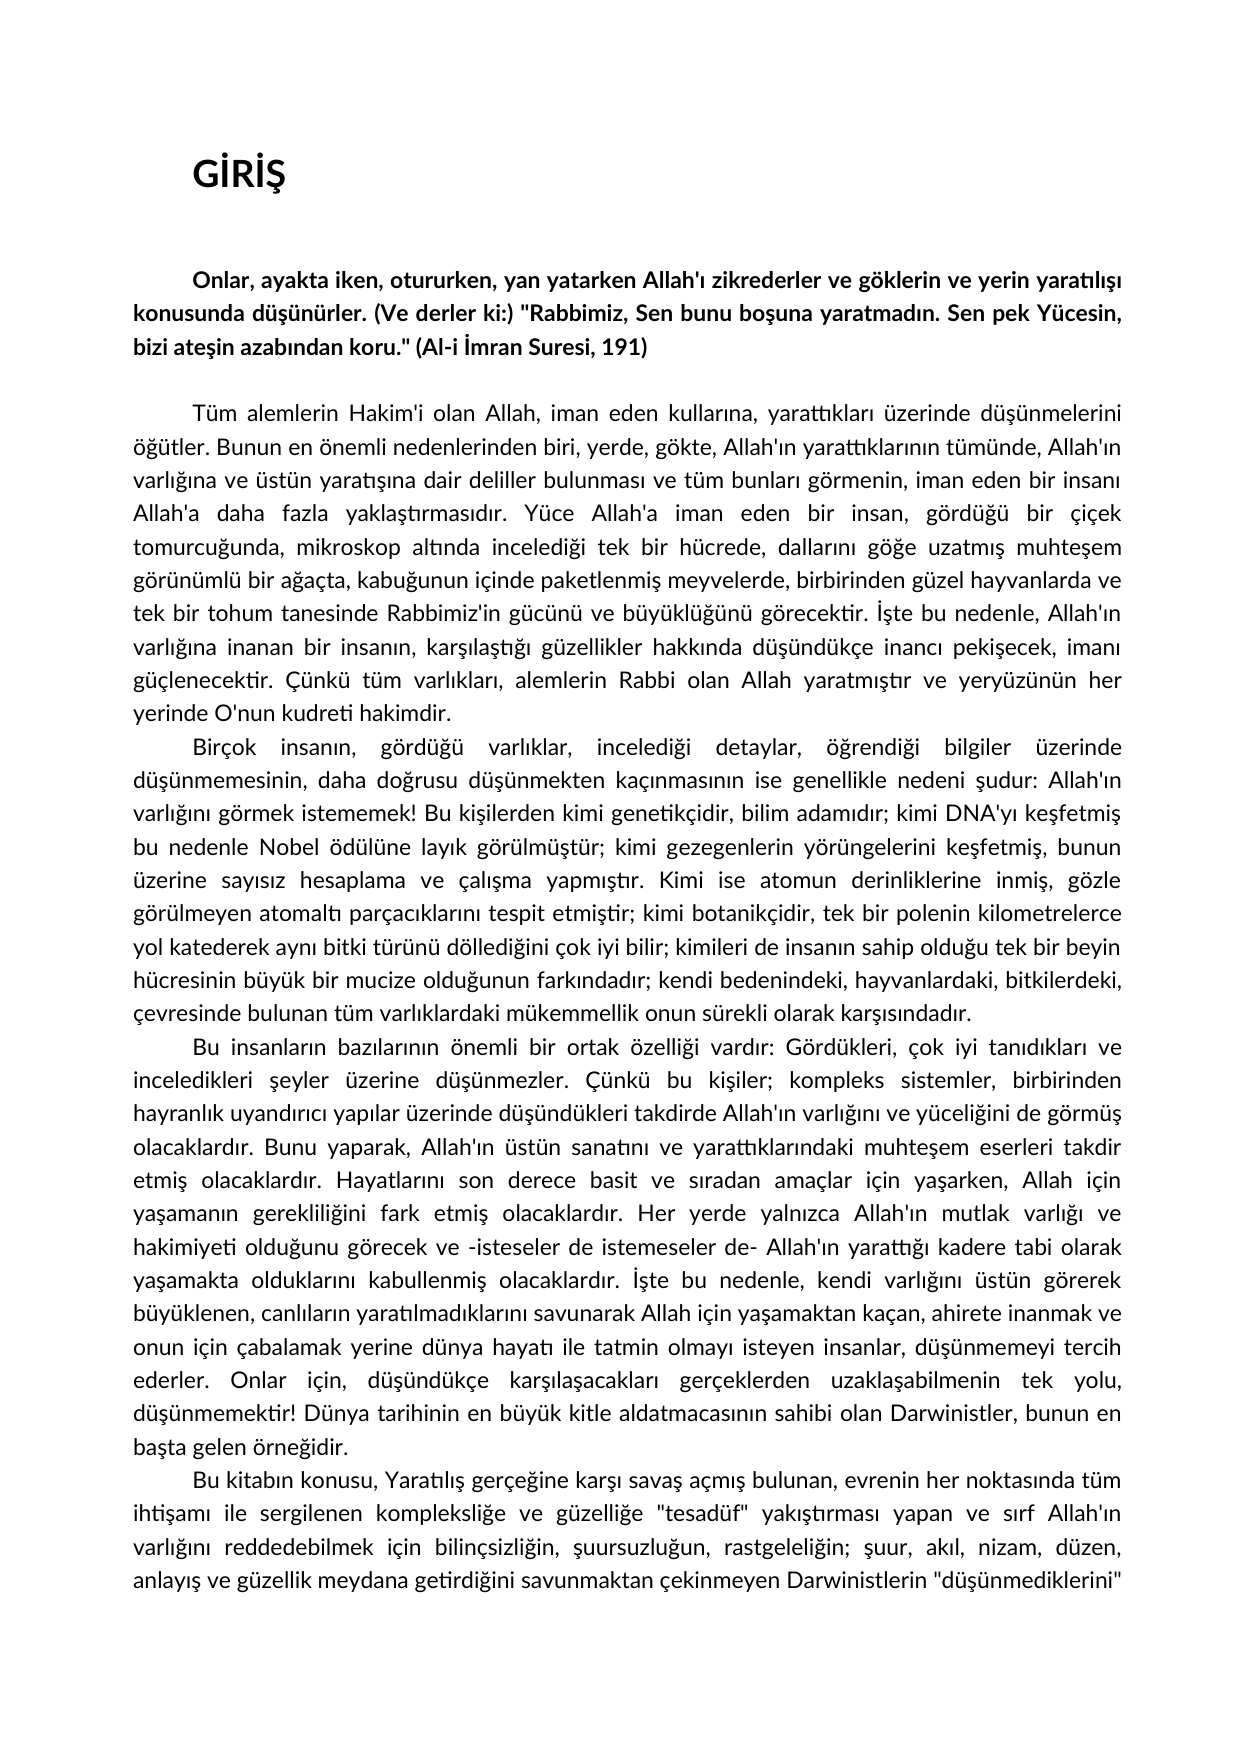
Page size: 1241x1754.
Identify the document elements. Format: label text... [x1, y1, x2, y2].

text Tüm alemlerin Hakim'i olan Allah, iman eden kullarına, yarattıkları üzerinde düşünmelerini öğütler. Bunun en önemli nedenlerinden biri, yerde, gökte, Allah'ın yarattıklarının tümünde, Allah'ın varlığına ve üstün yaratışına dair deliller bulunması ve tüm bunları görmenin, iman eden bir insanı Allah'a daha fazla yaklaştırmasıdır. Yüce Allah'a iman eden bir insan, gördüğü bir çiçek tomurcuğunda, mikroskop altında incelediği tek bir hücrede, dallarını göğe uzatmış muhteşem görünümlü bir ağaçta, kabuğunun içinde paketlenmiş meyvelerde, birbirinden güzel hayvanlarda ve tek bir tohum tanesinde Rabbimiz'in gücünü ve büyüklüğünü görecektir. İşte bu nedenle, Allah'ın varlığına inanan bir insanın, karşılaştığı güzellikler hakkında düşündükçe inancı pekişecek, imanı güçlenecektir. Çünkü tüm varlıkları, alemlerin Rabbi olan Allah yaratmıştır ve yeryüzünün her yerinde O'nun kudreti hakimdir. [133, 395, 1123, 728]
text Onlar, ayakta iken, otururken, yan yatarken Allah'ı zikrederler ve göklerin ve yerin yaratılışı konusunda düşünürler. (Ve derler ki:) "Rabbimiz, Sen bunu boşuna yaratmadın. Sen pek Yücesin, bizi ateşin azabından koru." (Al-i İmran Suresi, 191) [133, 262, 1123, 362]
text Birçok insanın, gördüğü varlıklar, incelediği detaylar, öğrendiği bilgiler üzerinde düşünmemesinin, daha doğrusu düşünmekten kaçınmasının ise genellikle nedeni şudur: Allah'ın varlığını görmek istememek! Bu kişilerden kimi genetikçidir, bilim adamıdır; kimi DNA'yı keşfetmiş bu nedenle Nobel ödülüne layık görülmüştür; kimi gezegenlerin yörüngelerini keşfetmiş, bunun üzerine sayısız hesaplama ve çalışma yapmıştır. Kimi ise atomun derinliklerine inmiş, gözle görülmeyen atomaltı parçacıklarını tespit etmiştir; kimi botanikçidir, tek bir polenin kilometrelerce yol katederek aynı bitki türünü döllediğini çok iyi bilir; kimileri de insanın sahip olduğu tek bir beyin hücresinin büyük bir mucize olduğunun farkındadır; kendi bedenindeki, hayvanlardaki, bitkilerdeki, çevresinde bulunan tüm varlıklardaki mükemmellik onun sürekli olarak karşısındadır. [133, 728, 1123, 1028]
text GİRİŞ [133, 150, 1123, 195]
text Bu insanların bazılarının önemli bir ortak özelliği vardır: Gördükleri, çok iyi tanıdıkları ve inceledikleri şeyler üzerine düşünmezler. Çünkü bu kişiler; kompleks sistemler, birbirinden hayranlık uyandırıcı yapılar üzerinde düşündükleri takdirde Allah'ın varlığını ve yüceliğini de görmüş olacaklardır. Bunu yaparak, Allah'ın üstün sanatını ve yarattıklarındaki muhteşem eserleri takdir etmiş olacaklardır. Hayatlarını son derece basit ve sıradan amaçlar için yaşarken, Allah için yaşamanın gerekliliğini fark etmiş olacaklardır. Her yerde yalnızca Allah'ın mutlak varlığı ve hakimiyeti olduğunu görecek ve -isteseler de istemeseler de- Allah'ın yarattığı kadere tabi olarak yaşamakta olduklarını kabullenmiş olacaklardır. İşte bu nedenle, kendi varlığını üstün görerek büyüklenen, canlıların yaratılmadıklarını savunarak Allah için yaşamaktan kaçan, ahirete inanmak ve onun için çabalamak yerine dünya hayatı ile tatmin olmayı isteyen insanlar, düşünmemeyi tercih ederler. Onlar için, düşündükçe karşılaşacakları gerçeklerden uzaklaşabilmenin tek yolu, düşünmemektir! Dünya tarihinin en büyük kitle aldatmacasının sahibi olan Darwinistler, bunun en başta gelen örneğidir. [133, 1028, 1123, 1462]
text Bu kitabın konusu, Yaratılış gerçeğine karşı savaş açmış bulunan, evrenin her noktasında tüm ihtişamı ile sergilenen kompleksliğe ve güzelliğe "tesadüf" yakıştırması yapan ve sırf Allah'ın varlığını reddedebilmek için bilinçsizliğin, şuursuzluğun, rastgeleliğin; şuur, akıl, nizam, düzen, anlayış ve güzellik meydana getirdiğini savunmaktan çekinmeyen Darwinistlerin "düşünmediklerini" [133, 1462, 1123, 1595]
